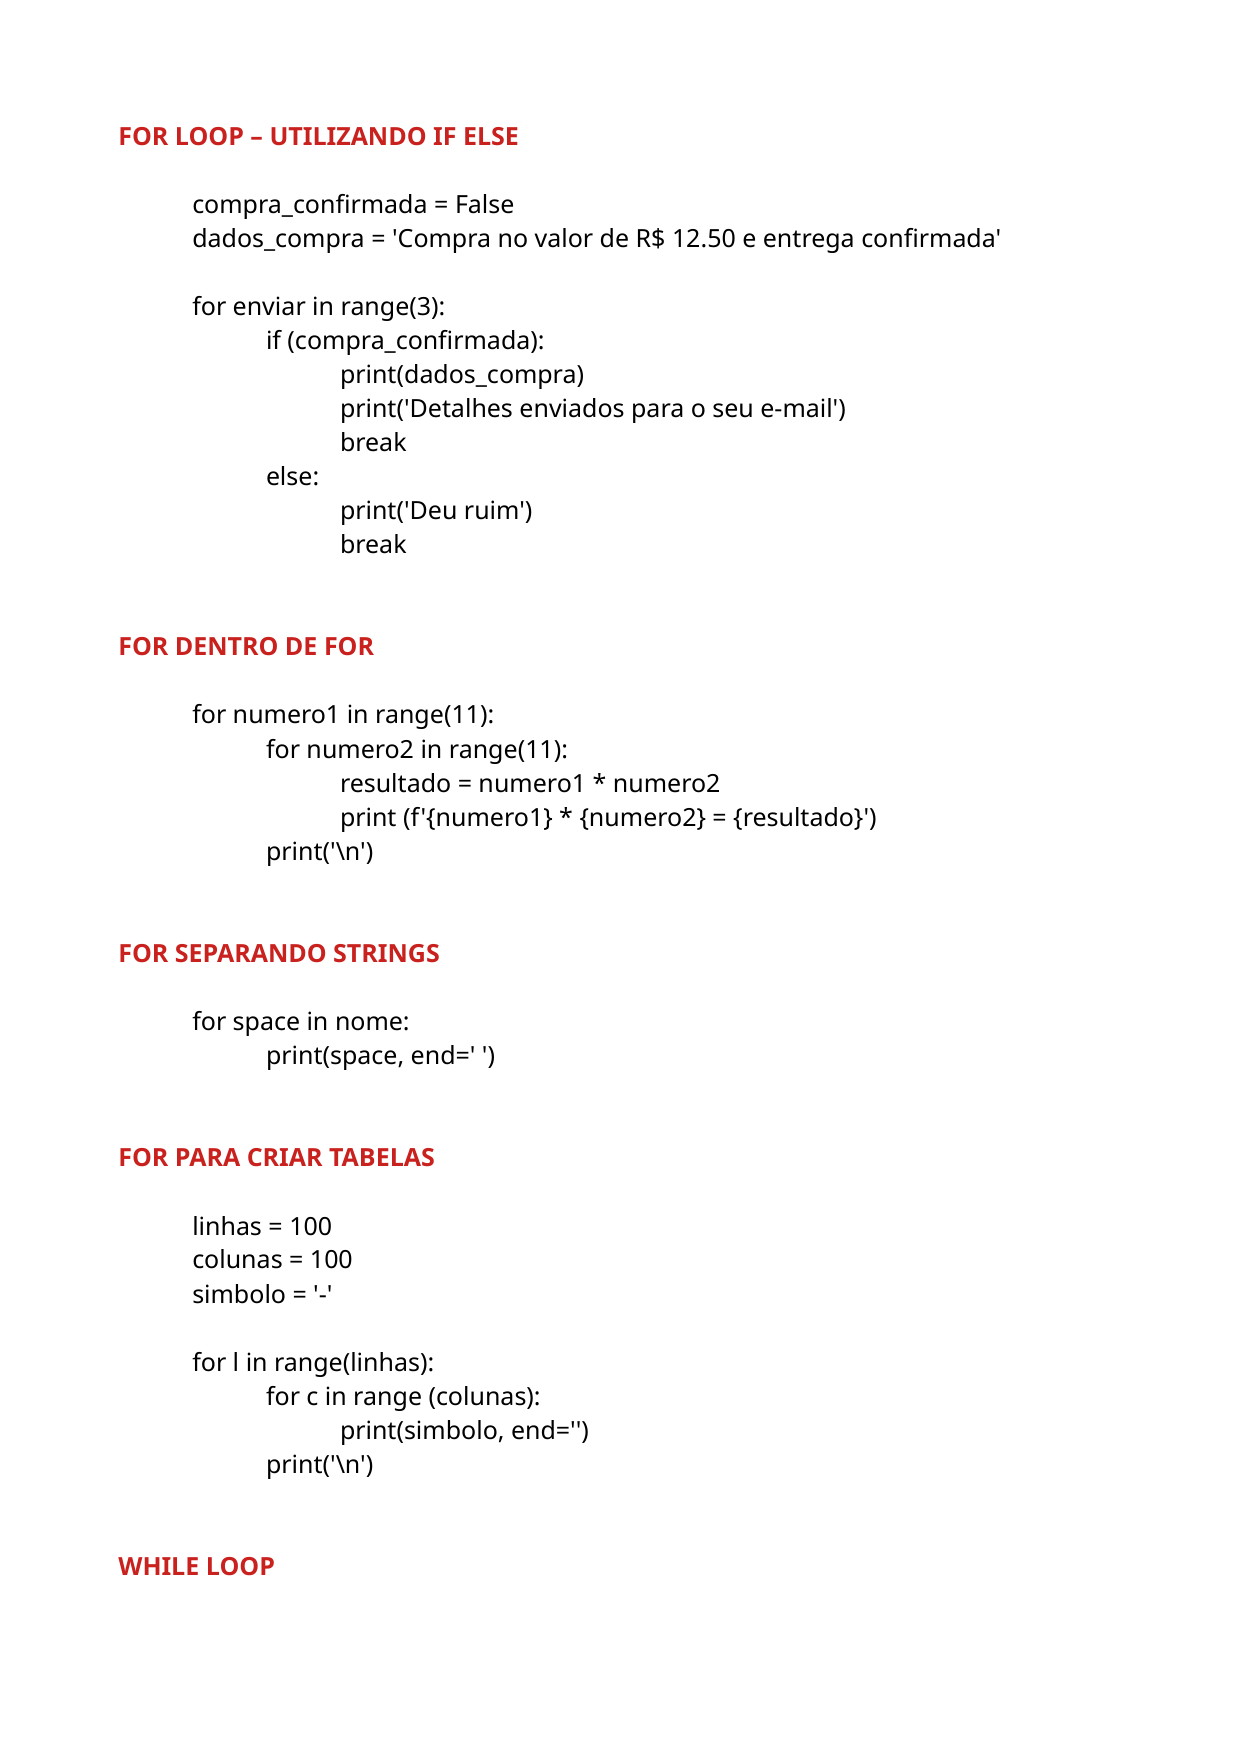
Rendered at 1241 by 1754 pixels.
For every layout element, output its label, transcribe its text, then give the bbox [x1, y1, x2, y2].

text compra_confirmada = False [118, 186, 1122, 220]
text print('Deu ruim') [118, 493, 1122, 527]
text colunas = 100 [118, 1242, 1122, 1276]
text print(space, end=' ') [118, 1038, 1122, 1072]
text break [118, 527, 1122, 561]
text print(dados_compra) [118, 357, 1122, 391]
text for l in range(linhas): [118, 1344, 1122, 1378]
text for space in nome: [118, 1004, 1122, 1038]
text print(simbolo, end='') [118, 1412, 1122, 1447]
text FOR DENTRO DE FOR [118, 629, 1122, 663]
text simbolo = '-' [118, 1276, 1122, 1310]
text break [118, 425, 1122, 459]
text WHILE LOOP [118, 1549, 1122, 1583]
text else: [118, 459, 1122, 493]
text print('Detalhes enviados para o seu e-mail') [118, 391, 1122, 425]
text linhas = 100 [118, 1208, 1122, 1242]
text FOR PARA CRIAR TABELAS [118, 1140, 1122, 1174]
text if (compra_confirmada): [118, 322, 1122, 357]
text print (f'{numero1} * {numero2} = {resultado}') [118, 799, 1122, 833]
text dados_compra = 'Compra no valor de R$ 12.50 e entrega confirmada' [118, 220, 1122, 254]
text for numero2 in range(11): [118, 731, 1122, 765]
text FOR LOOP – UTILIZANDO IF ELSE [118, 118, 1122, 152]
text resultado = numero1 * numero2 [118, 765, 1122, 799]
text print('\n') [118, 833, 1122, 867]
text for numero1 in range(11): [118, 697, 1122, 731]
text print('\n') [118, 1447, 1122, 1481]
text for enviar in range(3): [118, 288, 1122, 322]
text FOR SEPARANDO STRINGS [118, 936, 1122, 970]
text for c in range (colunas): [118, 1378, 1122, 1412]
